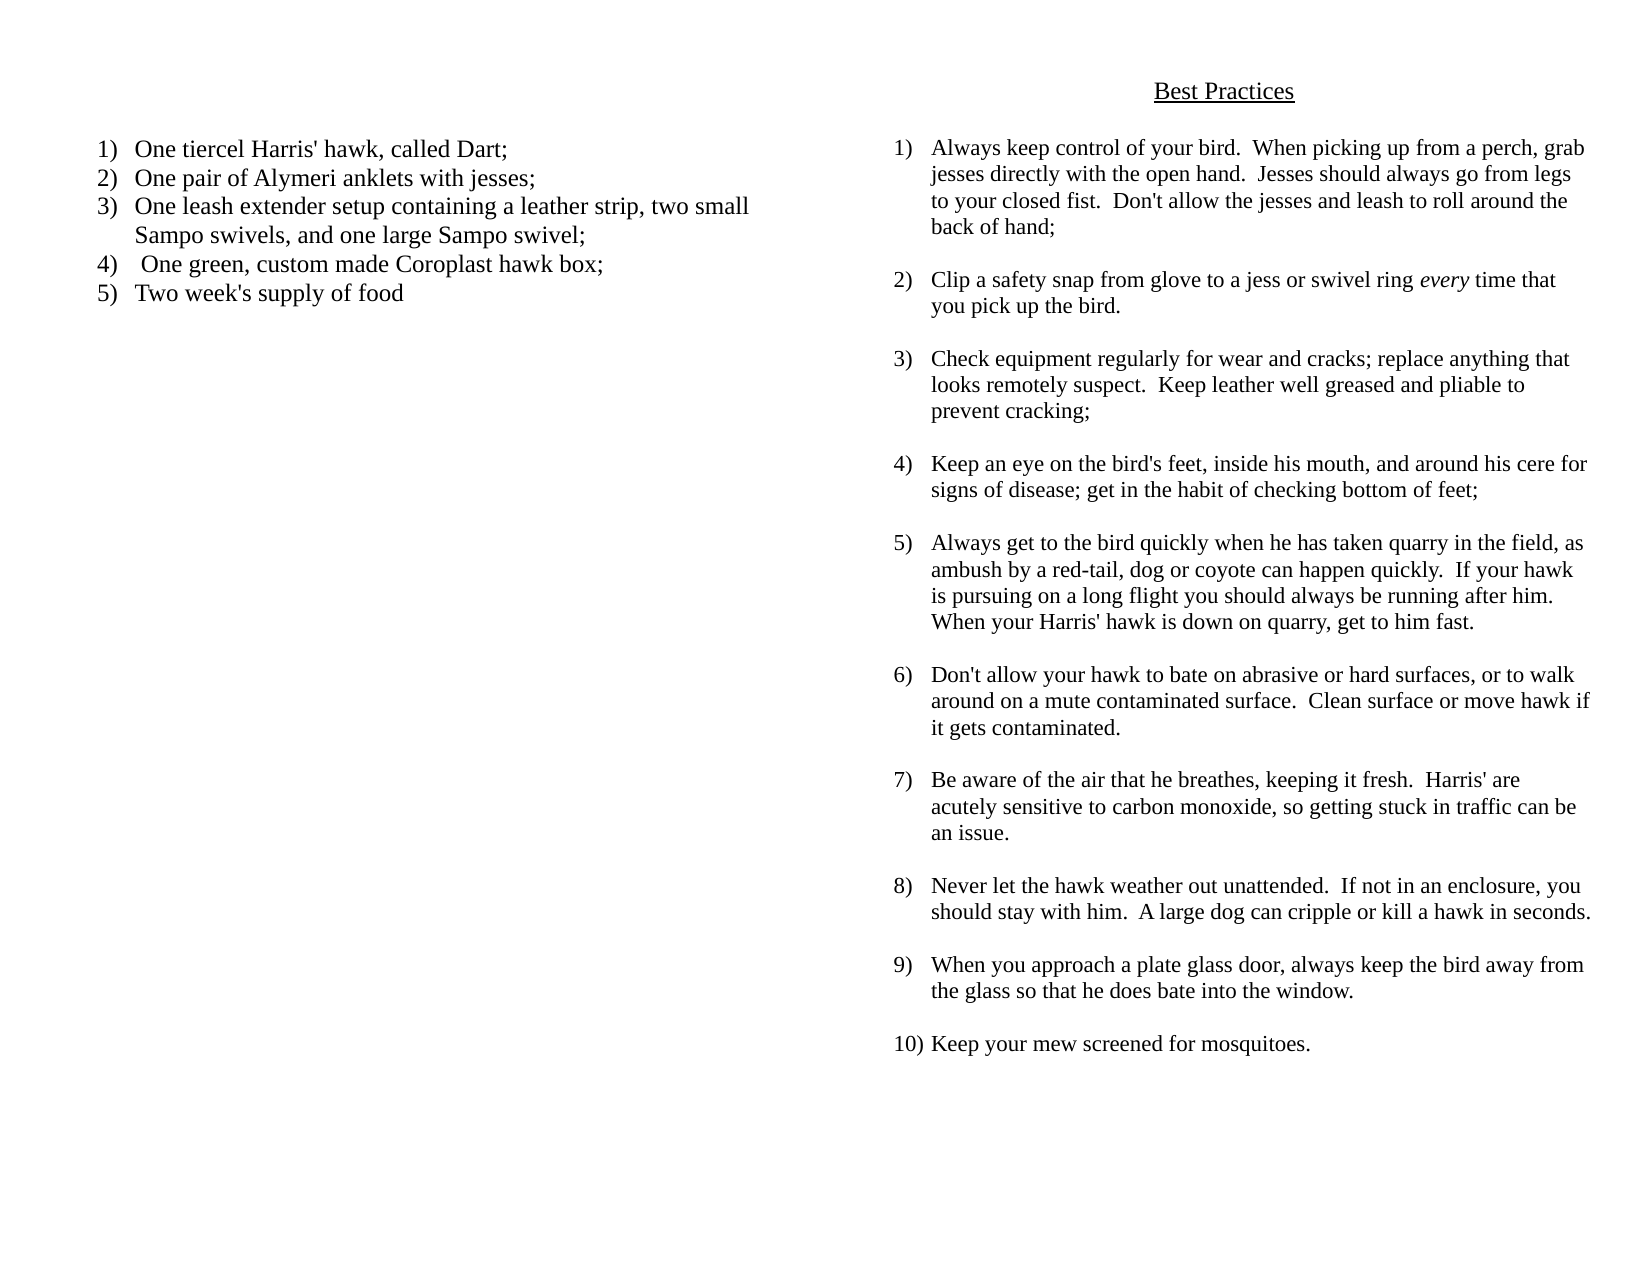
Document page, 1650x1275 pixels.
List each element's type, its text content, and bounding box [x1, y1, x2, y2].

list One green, custom made Coroplast hawk box; [97, 249, 796, 278]
list One pair of Alymeri anklets with jesses; [97, 163, 796, 191]
list One tiercel Harris' hawk, called Dart; [97, 134, 796, 163]
list Never let the hawk weather out unattended. If not in an enclosure, you should stay with him. A large dog can cripple or kill a hawk in seconds. [893, 872, 1592, 924]
list One leash extender setup containing a leather strip, two small Sampo swivels, and one large Sampo swivel; [97, 191, 796, 249]
list Always keep control of your bird. When picking up from a perch, grab jesses directly with the open hand. Jesses should always go from legs to your closed fist. Don't allow the jesses and leash to roll around the back of hand; [893, 134, 1592, 239]
list Keep your mew screened for mosquitoes. [893, 1030, 1592, 1056]
text Best Practices [856, 76, 1592, 105]
list Check equipment regularly for wear and cracks; replace anything that looks remotely suspect. Keep leather well greased and pliable to prevent cracking; [893, 345, 1592, 424]
list Clip a safety snap from glove to a jess or swivel ring every time that you pick up the bird. [893, 266, 1592, 318]
list Keep an eye on the bird's feet, inside his mouth, and around his cere for signs of disease; get in the habit of checking bottom of feet; [893, 450, 1592, 503]
list Don't allow your hawk to bate on abrasive or hard surfaces, or to walk around on a mute contaminated surface. Clean surface or move hawk if it gets contaminated. [893, 661, 1592, 740]
list When you approach a plate glass door, always keep the bird away from the glass so that he does bate into the window. [893, 951, 1592, 1004]
list Two week's supply of food [97, 278, 796, 306]
list Be aware of the air that he breathes, keeping it fresh. Harris' are acutely sensitive to carbon monoxide, so getting stuck in traffic can be an issue. [893, 766, 1592, 846]
list Always get to the bird quickly when he has taken quarry in the field, as ambush by a red-tail, dog or coyote can happen quickly. If your hawk is pursuing on a long flight you should always be running after him. When your Harris' hawk is down on quarry, get to him fast. [893, 529, 1592, 635]
